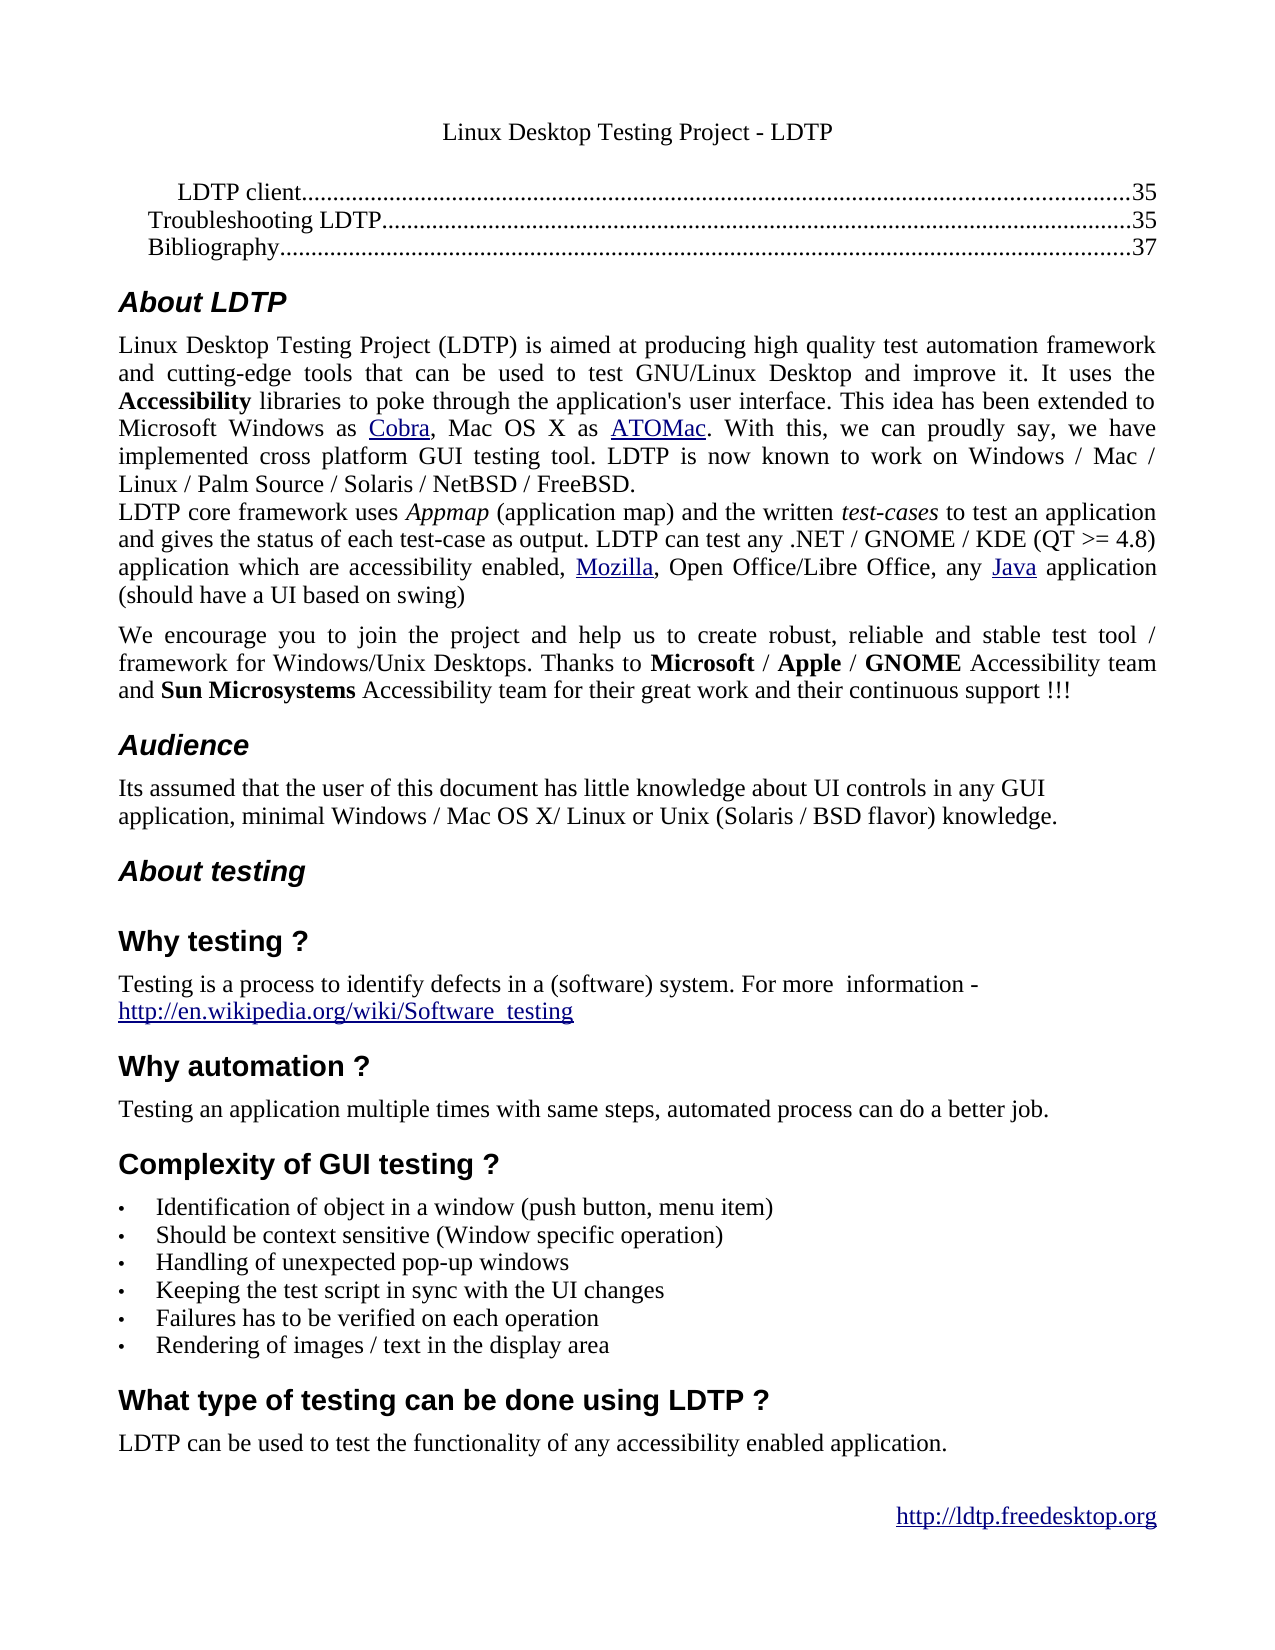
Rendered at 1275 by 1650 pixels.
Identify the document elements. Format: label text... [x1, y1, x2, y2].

subtitle Audience [118, 729, 1157, 762]
text Troubleshooting LDTP 35 [148, 206, 1157, 233]
list Handling of unexpected pop-up windows [118, 1248, 1157, 1276]
list Rendering of images / text in the display area [118, 1332, 1157, 1359]
subtitle What type of testing can be done using LDTP ? [118, 1384, 1157, 1417]
subtitle Why automation ? [118, 1050, 1157, 1083]
subtitle About LDTP [118, 286, 1157, 319]
list Failures has to be verified on each operation [118, 1304, 1157, 1332]
subtitle Complexity of GUI testing ? [118, 1148, 1157, 1181]
subtitle About testing [118, 854, 1157, 887]
text Linux Desktop Testing Project (LDTP) is aimed at producing high quality test automation framework and cutting-edge tools that can be used to test GNU/Linux Desktop and improve it. It uses the Accessibility libraries to poke through the application's user interface. This idea has been extended to Microsoft Windows as Cobra, Mac OS X as ATOMac. With this, we can proudly say, we have implemented cross platform GUI testing tool. LDTP is now known to work on Windows / Mac / Linux / Palm Source / Solaris / NetBSD / FreeBSD. [118, 331, 1157, 498]
list Identification of object in a window (push button, menu item) [118, 1193, 1157, 1221]
text Bibliography 37 [148, 233, 1157, 261]
text We encourage you to join the project and help us to create robust, reliable and stable test tool / framework for Windows/Unix Desktops. Thanks to Microsoft / Apple / GNOME Accessibility team and Sun Microsystems Accessibility team for their great work and their continuous support !!! [118, 621, 1157, 704]
text Its assumed that the user of this document has little knowledge about UI controls in any GUI application, minimal Windows / Mac OS X/ Linux or Unix (Solaris / BSD flavor) knowledge. [118, 774, 1157, 829]
text LDTP client 35 [177, 178, 1157, 206]
text LDTP core framework uses Appmap (application map) and the written test-cases to test an application and gives the status of each test-case as output. LDTP can test any .NET / GNOME / KDE (QT >= 4.8) application which are accessibility enabled, Mozilla, Open Office/Libre Office, any Java application (should have a UI based on swing) [118, 498, 1157, 608]
text Testing an application multiple times with same steps, automated process can do a better job. [118, 1095, 1157, 1123]
text Testing is a process to identify defects in a (software) system. For more information - http://en.wikipedia.org/wiki/Software_testing [118, 970, 1157, 1025]
list Should be context sensitive (Window specific operation) [118, 1221, 1157, 1248]
list Keeping the test script in sync with the UI changes [118, 1276, 1157, 1304]
subtitle Why testing ? [118, 925, 1157, 957]
text LDTP can be used to test the functionality of any accessibility enabled application. [118, 1429, 1157, 1457]
